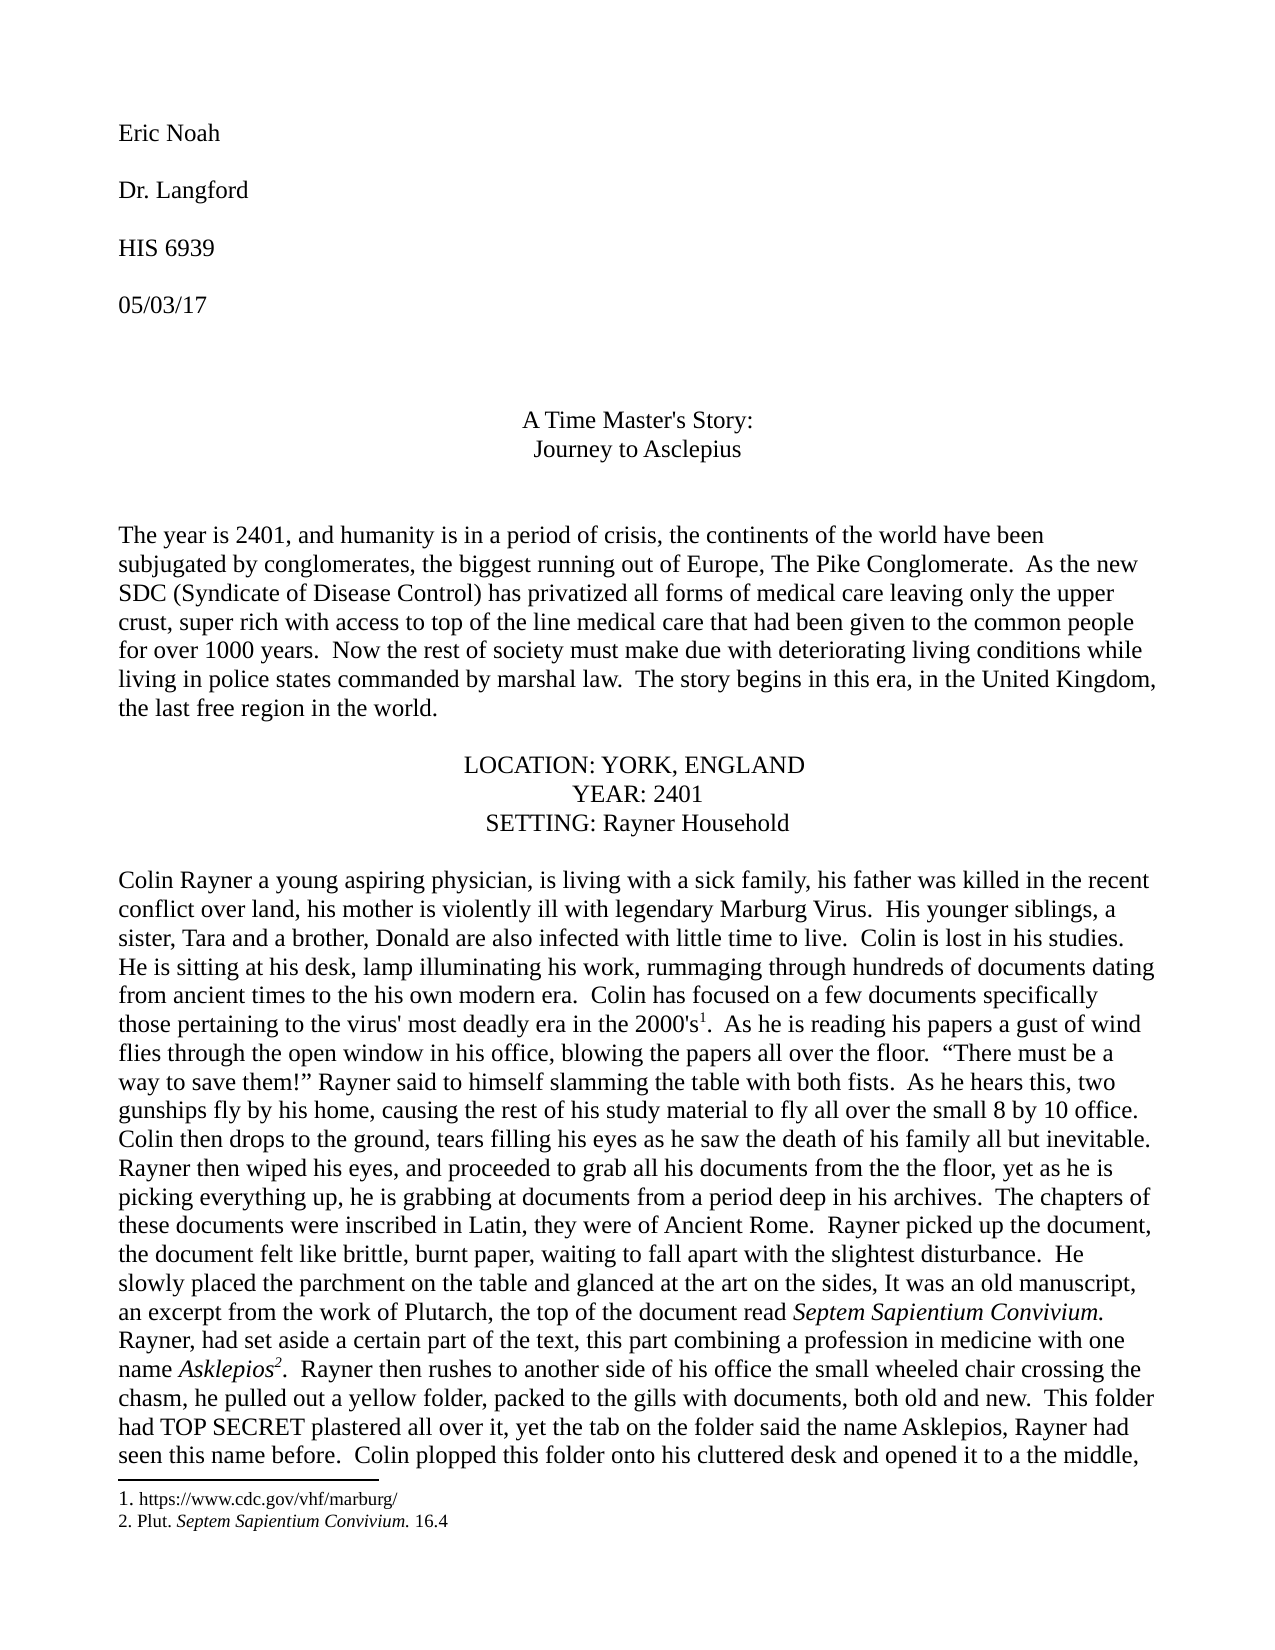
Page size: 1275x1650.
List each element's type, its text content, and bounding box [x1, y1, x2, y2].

text LOCATION: YORK, ENGLAND [118, 751, 1157, 779]
text Eric Noah [118, 118, 1157, 147]
text . Plut. Septem Sapientium Convivium. 16.4 [118, 1510, 1157, 1532]
text HIS 6939 [118, 233, 1157, 262]
text 05/03/17 [118, 291, 1157, 319]
text The year is 2401, and humanity is in a period of crisis, the continents of the world have been subjugated by conglomerates, the biggest running out of Europe, The Pike Conglomerate. As the new SDC (Syndicate of Disease Control) has privatized all forms of medical care leaving only the upper crust, super rich with access to top of the line medical care that had been given to the common people for over 1000 years. Now the rest of society must make due with deteriorating living conditions while living in police states commanded by marshal law. The story begins in this era, in the United Kingdom, the last free region in the world. [118, 521, 1157, 722]
text YEAR: 2401 [118, 779, 1157, 808]
text A Time Master's Story: [118, 406, 1157, 434]
text . https://www.cdc.gov/vhf/marburg/ [118, 1486, 1157, 1510]
text Colin Rayner a young aspiring physician, is living with a sick family, his father was killed in the recent conflict over land, his mother is violently ill with legendary Marburg Virus. His younger siblings, a sister, Tara and a brother, Donald are also infected with little time to live. Colin is lost in his studies. He is sitting at his desk, lamp illuminating his work, rummaging through hundreds of documents dating from ancient times to the his own modern era. Colin has focused on a few documents specifically those pertaining to the virus' most deadly era in the 2000's. As he is reading his papers a gust of wind flies through the open window in his office, blowing the papers all over the floor. “There must be a way to save them!” Rayner said to himself slamming the table with both fists. As he hears this, two gunships fly by his home, causing the rest of his study material to fly all over the small 8 by 10 office. Colin then drops to the ground, tears filling his eyes as he saw the death of his family all but inevitable. Rayner then wiped his eyes, and proceeded to grab all his documents from the the floor, yet as he is picking everything up, he is grabbing at documents from a period deep in his archives. The chapters of these documents were inscribed in Latin, they were of Ancient Rome. Rayner picked up the document, the document felt like brittle, burnt paper, waiting to fall apart with the slightest disturbance. He slowly placed the parchment on the table and glanced at the art on the sides, It was an old manuscript, an excerpt from the work of Plutarch, the top of the document read Septem Sapientium Convivium. Rayner, had set aside a certain part of the text, this part combining a profession in medicine with one name Asklepios. Rayner then rushes to another side of his office the small wheeled chair crossing the chasm, he pulled out a yellow folder, packed to the gills with documents, both old and new. This folder had TOP SECRET plastered all over it, yet the tab on the folder said the name Asklepios, Rayner had seen this name before. Colin plopped this folder onto his cluttered desk and opened it to a the middle, [118, 866, 1157, 1469]
text SETTING: Rayner Household [118, 808, 1157, 837]
text Dr. Langford [118, 176, 1157, 204]
text Journey to Asclepius [118, 434, 1157, 463]
